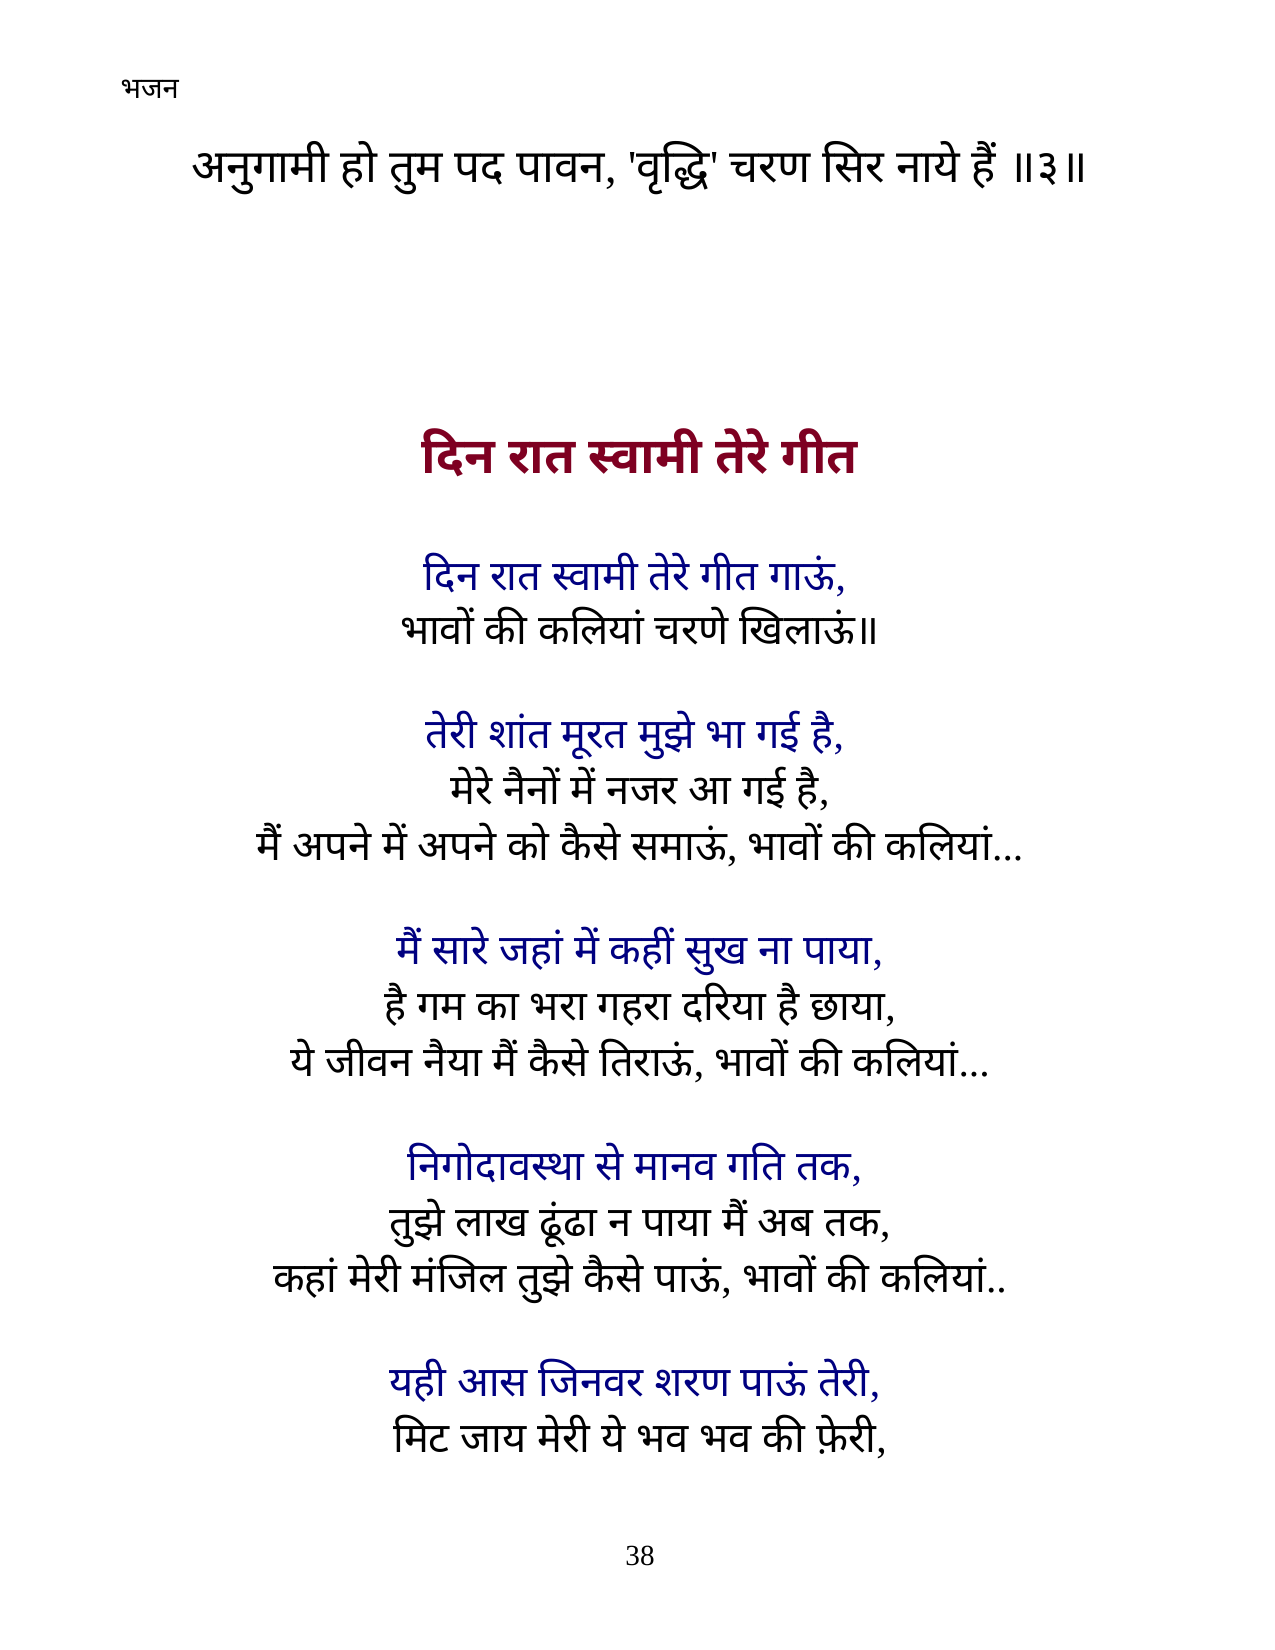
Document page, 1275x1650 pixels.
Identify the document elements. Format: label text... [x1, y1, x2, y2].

text मैं सारे जहां में कहीं सुख ना पाया, [83, 925, 1196, 981]
text दिन रात स्वामी तेरे गीत गाऊं, [83, 551, 1196, 607]
text मैं अपने में अपने को कैसे समाऊं, भावों की कलियां... [83, 821, 1196, 877]
text अनुगामी हो तुम पद पावन, 'वृद्धि' चरण सिर नाये हैं ॥३॥ [83, 139, 1196, 201]
text मिट जाय मेरी ये भव भव की फ़ेरी, [83, 1413, 1196, 1469]
text तेरी शांत मूरत मुझे भा गई है, [83, 709, 1196, 765]
text निगोदावस्था से मानव गति तक, [83, 1141, 1196, 1197]
text दिन रात स्वामी तेरे गीत [83, 428, 1196, 493]
text यही आस जिनवर शरण पाऊं तेरी, [83, 1357, 1196, 1413]
text मेरे नैनों में नजर आ गई है, [83, 765, 1196, 821]
text भावों की कलियां चरणे खिलाऊं॥ [83, 607, 1196, 661]
text तुझे लाख ढूंढा न पाया मैं अब तक, [83, 1197, 1196, 1253]
text ये जीवन नैया मैं कैसे तिराऊं, भावों की कलियां... [83, 1037, 1196, 1093]
text कहां मेरी मंजिल तुझे कैसे पाऊं, भावों की कलियां.. [83, 1253, 1196, 1309]
text है गम का भरा गहरा दरिया है छाया, [83, 981, 1196, 1037]
